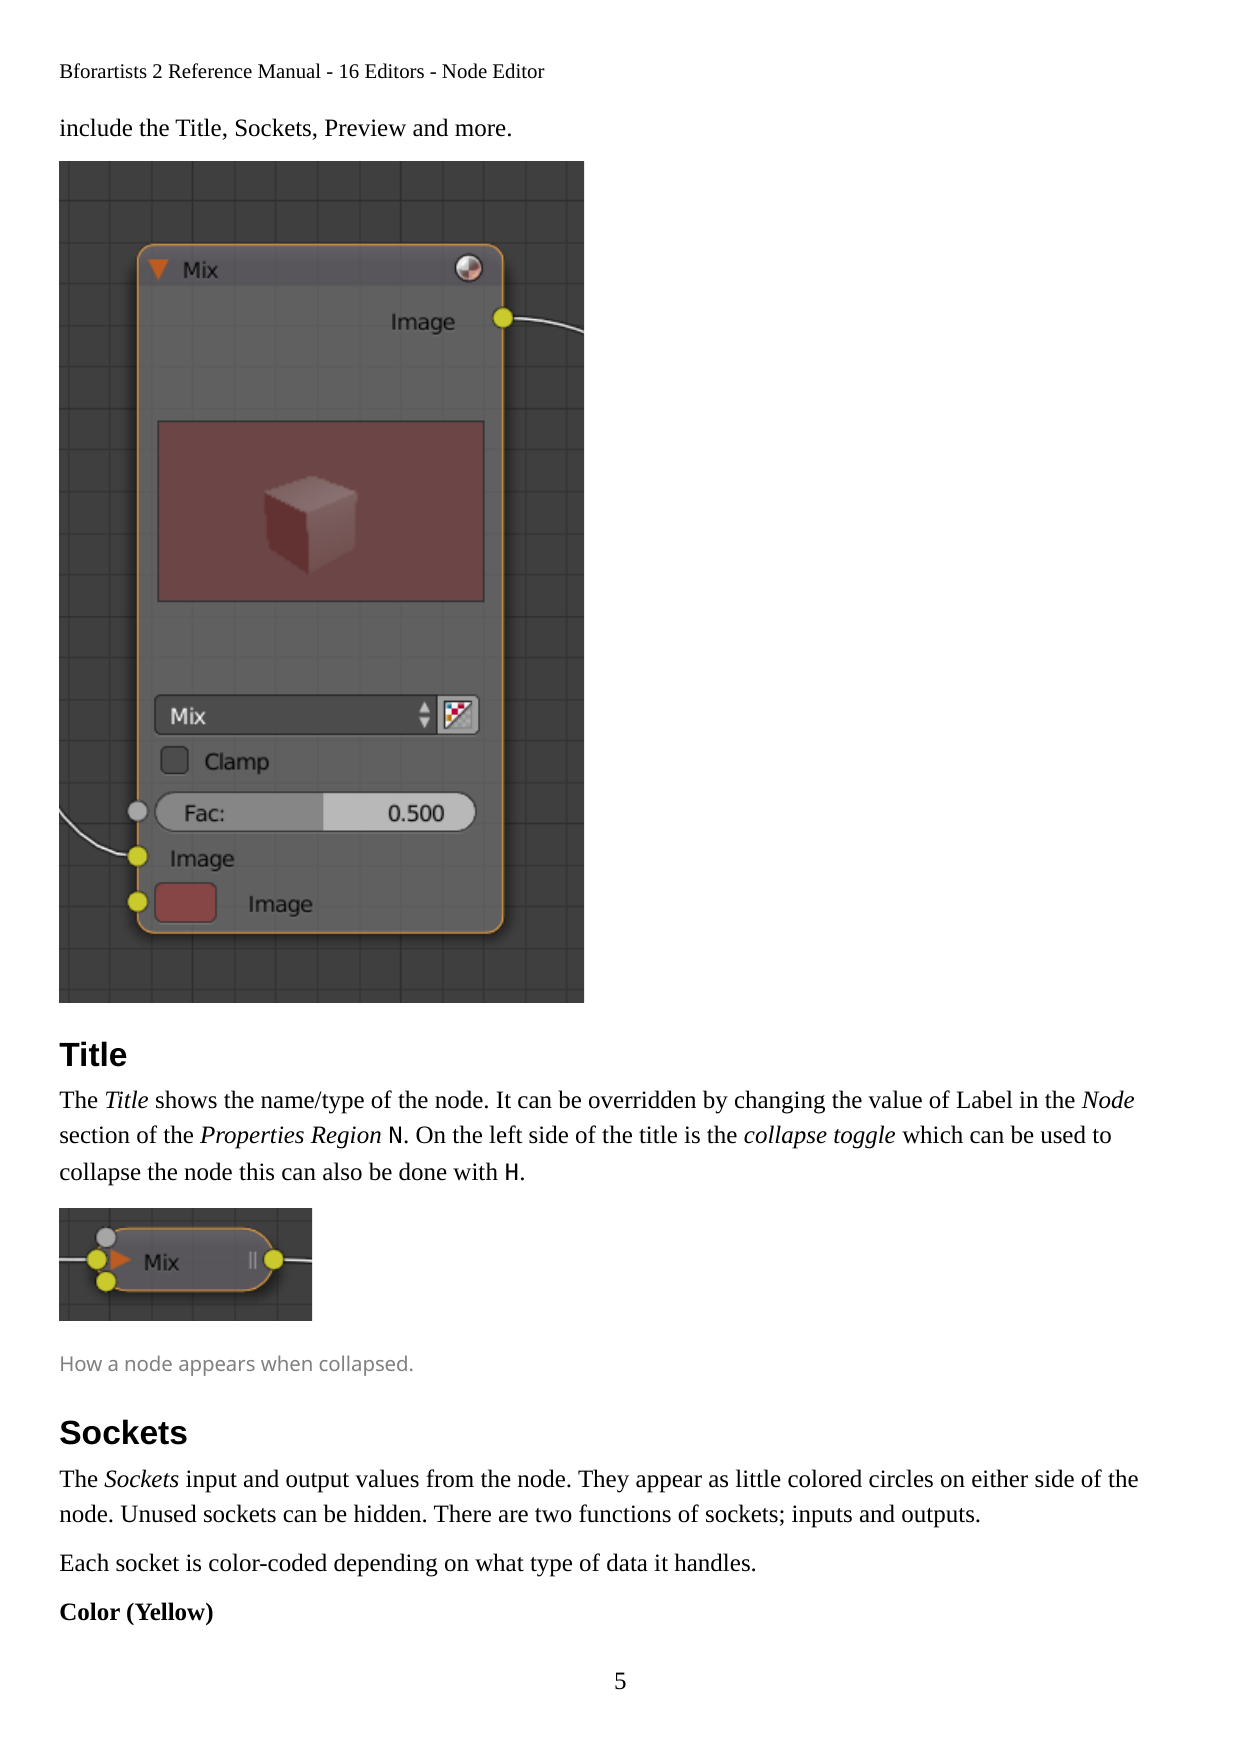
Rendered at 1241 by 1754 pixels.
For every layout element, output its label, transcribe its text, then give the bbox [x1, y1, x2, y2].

subtitle Title [59, 1034, 1181, 1073]
text How a node appears when collapsed. [59, 1346, 1181, 1378]
subtitle Sockets [59, 1413, 1181, 1452]
text Each socket is color-coded depending on what type of data it handles. [59, 1548, 1181, 1576]
text The Sockets input and output values from the node. They appear as little colored circles on either side of the node. Unused sockets can be hidden. There are two functions of sockets; inputs and outputs. [59, 1464, 1181, 1527]
picture [59, 1208, 313, 1321]
subtitle Color (Yellow) [59, 1597, 1181, 1626]
picture [59, 161, 585, 1003]
text The Title shows the name/type of the node. It can be overridden by changing the value of Label in the Node section of the Properties Region N. On the left side of the title is the collapse toggle which can be used to collapse the node this can also be done with H. [59, 1086, 1181, 1187]
text include the Title, Sockets, Preview and more. [59, 113, 1181, 141]
